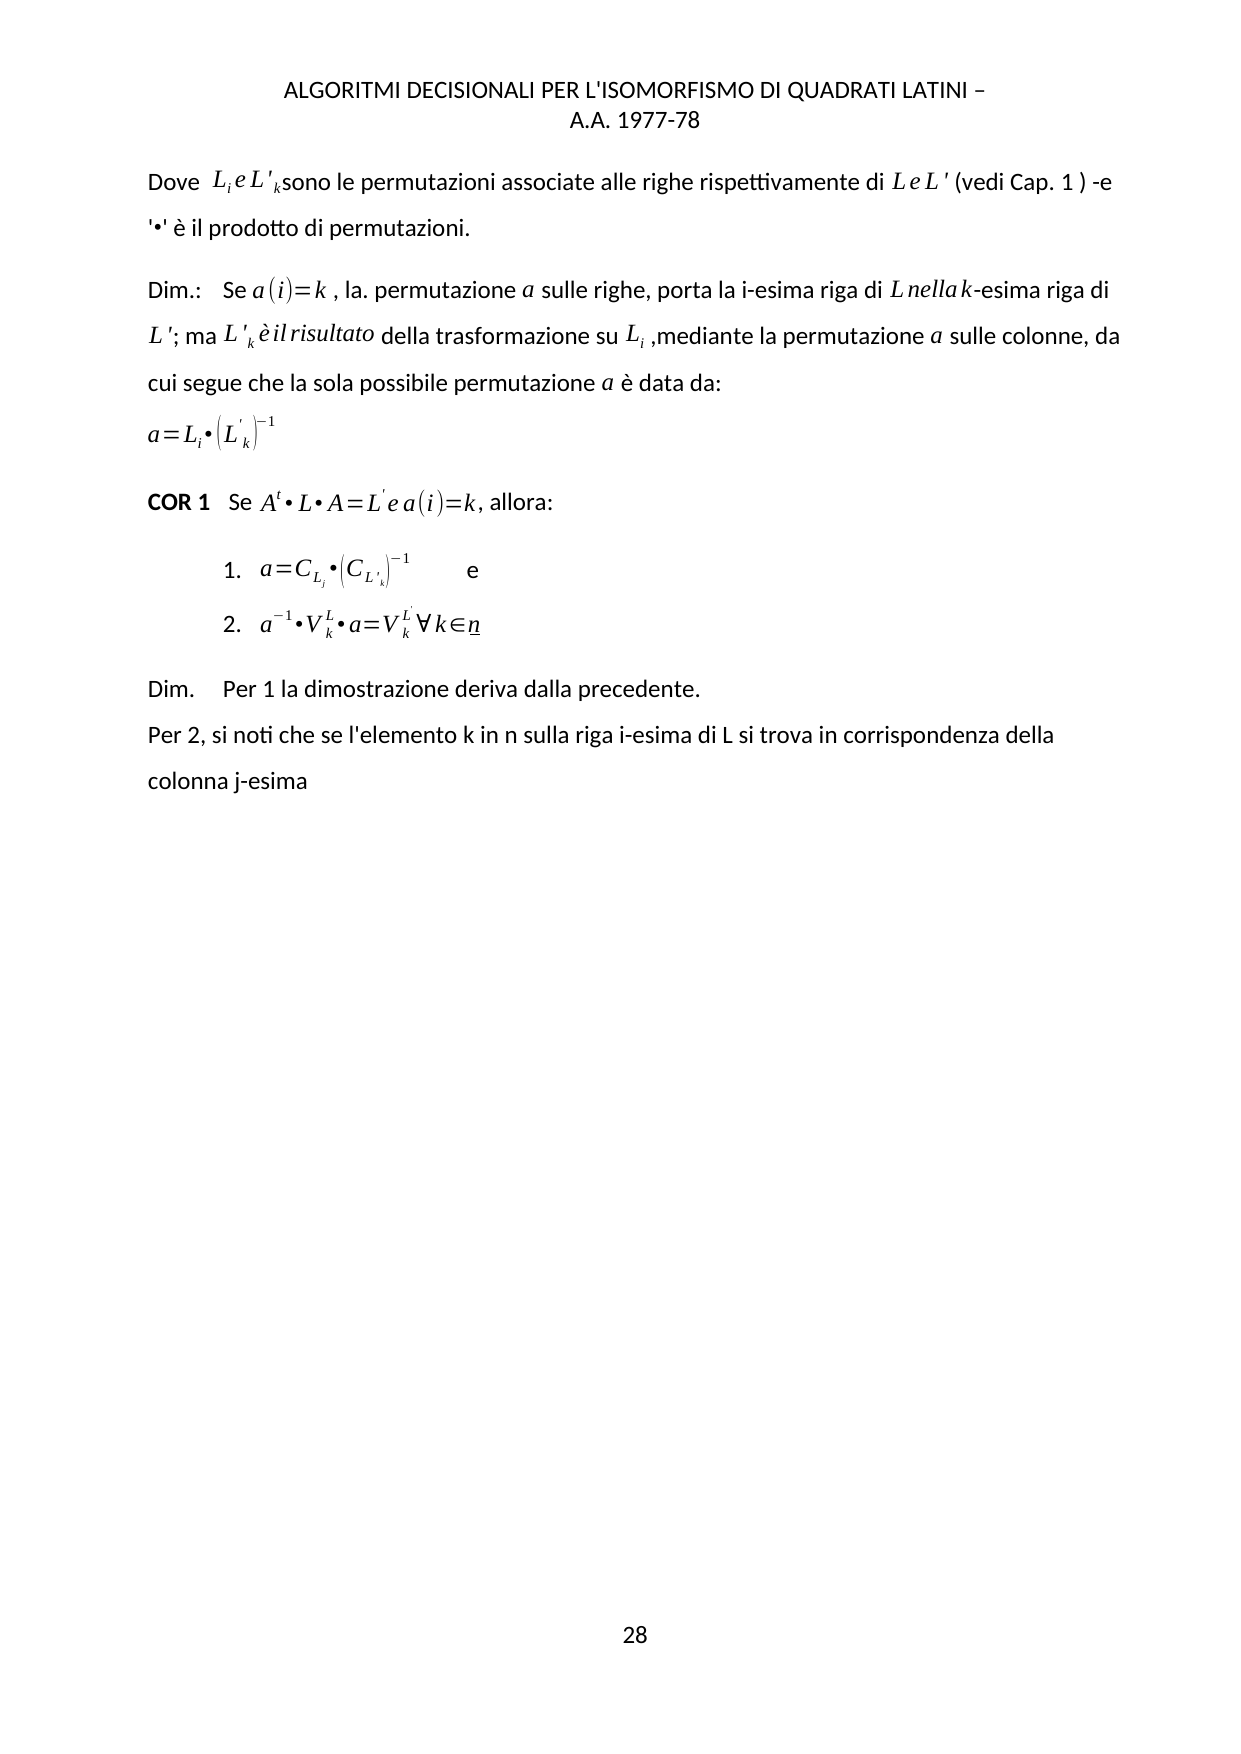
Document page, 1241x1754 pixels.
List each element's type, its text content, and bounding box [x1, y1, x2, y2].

text COR 1 Se , allora: [148, 485, 1122, 518]
text Dim.: Se , la. permutazione sulle righe, porta la i-esima riga di -esima riga di ; ma della trasformazione su ,mediante la permutazione sulle colonne, da cui segue che la sola possibile permutazione è data da: [148, 274, 1122, 453]
list e [223, 550, 1122, 589]
text Dove sono le permutazioni associate alle righe rispettivamente di (vedi Cap. 1 ) -e '' è il prodotto di permutazioni. [148, 165, 1122, 242]
text Dim. Per 1 la dimostrazione deriva dalla precedente. Per 2, si noti che se l'elemento k in n sulla riga i-esima di L si trova in corrispondenza della colonna j-esima [148, 673, 1122, 795]
